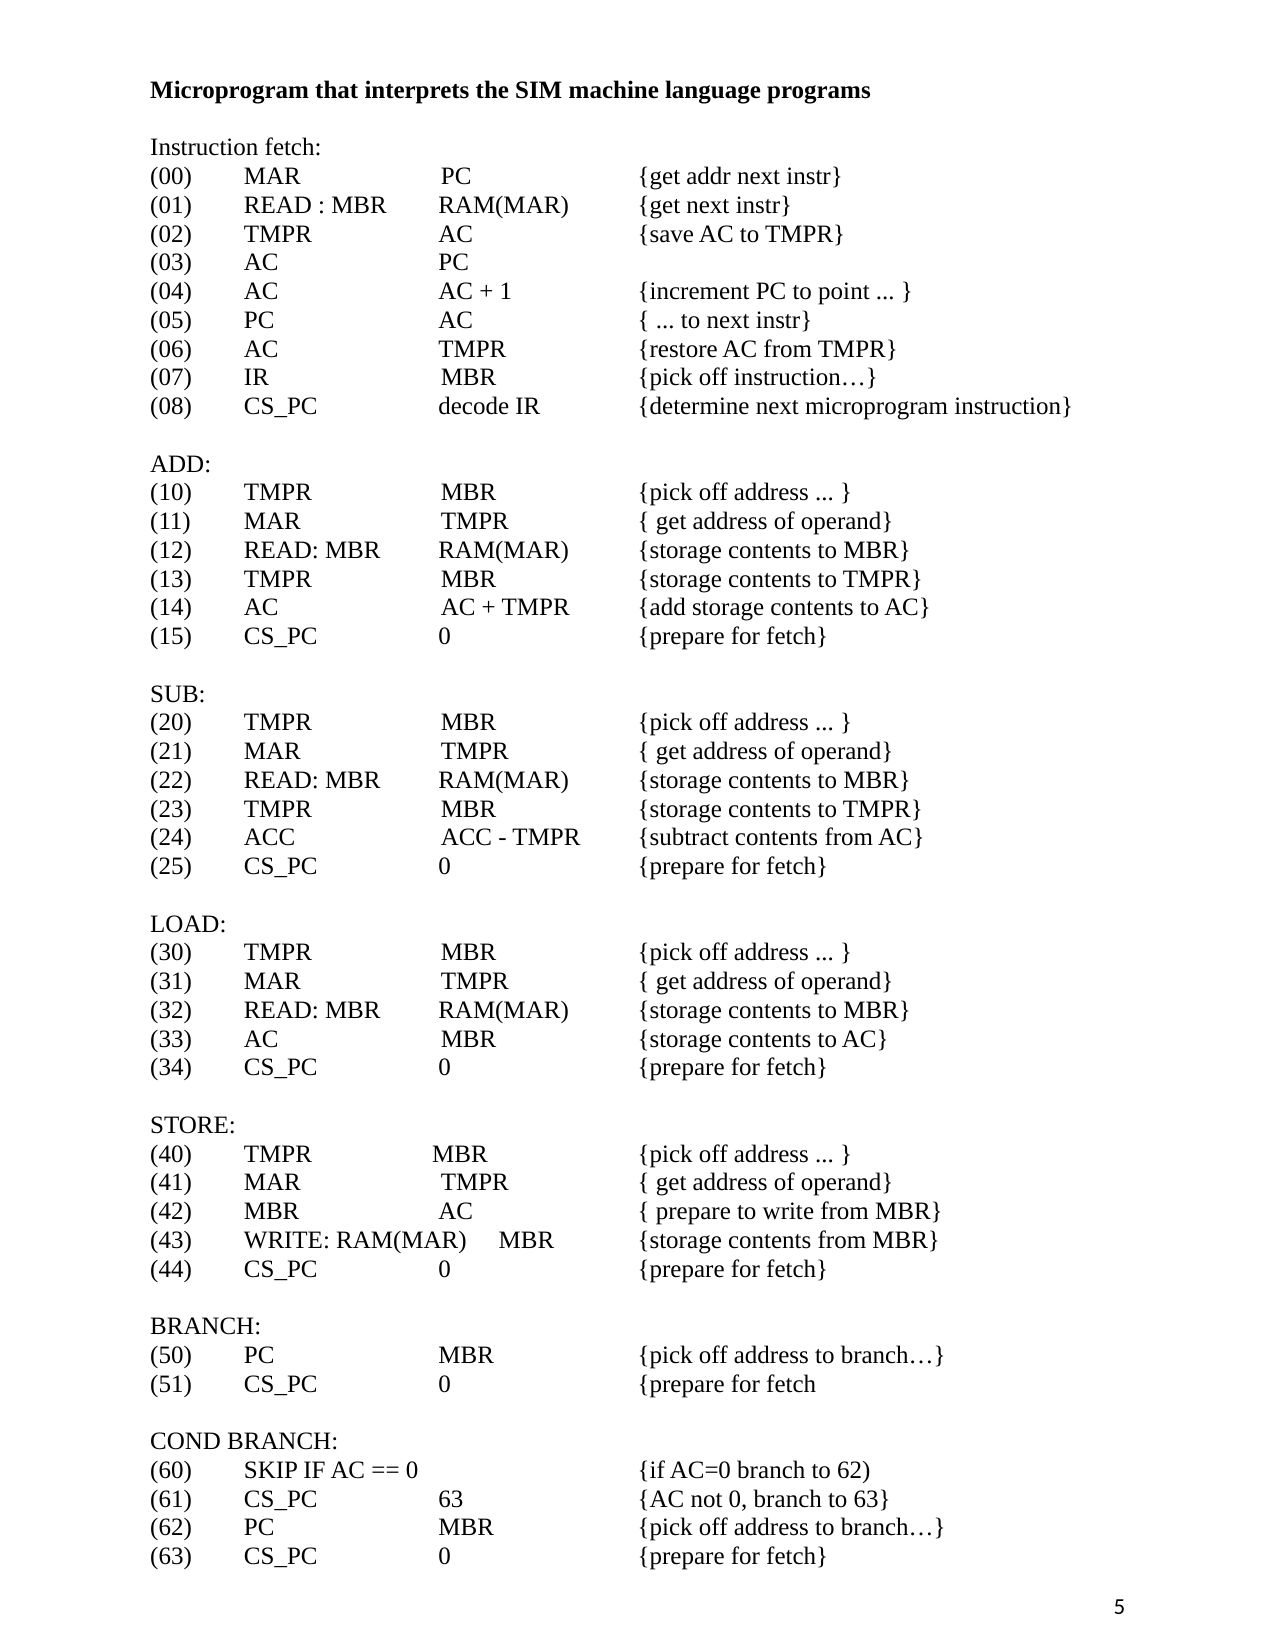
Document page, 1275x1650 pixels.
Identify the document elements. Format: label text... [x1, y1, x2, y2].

text COND BRANCH: [150, 1426, 1124, 1455]
text (50) PC  MBR {pick off address to branch…} [150, 1340, 1124, 1369]
text STORE: [150, 1110, 1124, 1139]
text (20) TMPR  MBR {pick off address ... } [150, 707, 1124, 736]
text (02) TMPR  AC {save AC to TMPR} [150, 219, 1124, 247]
text (04) AC  AC + 1 {increment PC to point ... } [150, 276, 1124, 305]
text (22) READ: MBR  RAM(MAR) {storage contents to MBR} [150, 765, 1124, 794]
text (01) READ : MBR  RAM(MAR) {get next instr} [150, 190, 1124, 219]
text (42) MBR  AC { prepare to write from MBR} [150, 1196, 1124, 1225]
text SUB: [150, 679, 1124, 707]
text (30) TMPR  MBR {pick off address ... } [150, 937, 1124, 966]
text (32) READ: MBR  RAM(MAR) {storage contents to MBR} [150, 995, 1124, 1024]
text (33) AC  MBR {storage contents to AC} [150, 1024, 1124, 1052]
text (06) AC  TMPR {restore AC from TMPR} [150, 334, 1124, 362]
text (07) IR  MBR {pick off instruction…} [150, 362, 1124, 391]
text LOAD: [150, 909, 1124, 937]
text (10) TMPR  MBR {pick off address ... } [150, 477, 1124, 506]
text (40) TMPR MBR {pick off address ... } [150, 1139, 1124, 1167]
text (15) CS_PC  0 {prepare for fetch} [150, 621, 1124, 650]
text (31) MAR  TMPR { get address of operand} [150, 966, 1124, 995]
text (12) READ: MBR  RAM(MAR) {storage contents to MBR} [150, 535, 1124, 564]
text ADD: [150, 449, 1124, 477]
text (51) CS_PC  0 {prepare for fetch [150, 1369, 1124, 1397]
text (13) TMPR  MBR {storage contents to TMPR} [150, 564, 1124, 592]
text (34) CS_PC  0 {prepare for fetch} [150, 1052, 1124, 1081]
text (62) PC  MBR {pick off address to branch…} [150, 1512, 1124, 1541]
text (25) CS_PC  0 {prepare for fetch} [150, 851, 1124, 880]
text (44) CS_PC  0 {prepare for fetch} [150, 1254, 1124, 1282]
text (63) CS_PC  0 {prepare for fetch} [150, 1541, 1124, 1570]
text (08) CS_PC  decode IR {determine next microprogram instruction} [150, 391, 1124, 420]
text BRANCH: [150, 1311, 1124, 1340]
text (41) MAR  TMPR { get address of operand} [150, 1167, 1124, 1196]
text (00) MAR  PC {get addr next instr} [150, 161, 1124, 190]
text (24) ACC  ACC - TMPR {subtract contents from AC} [150, 822, 1124, 851]
text (43) WRITE: RAM(MAR)  MBR {storage contents from MBR} [150, 1225, 1124, 1254]
text (05) PC  AC { ... to next instr} [150, 305, 1124, 334]
text (61) CS_PC  63 {AC not 0, branch to 63} [150, 1484, 1124, 1512]
text (60) SKIP IF AC == 0 {if AC=0 branch to 62) [150, 1455, 1124, 1484]
text (14) AC  AC + TMPR {add storage contents to AC} [150, 592, 1124, 621]
text (03) AC  PC [150, 247, 1124, 276]
text (21) MAR  TMPR { get address of operand} [150, 736, 1124, 765]
text (23) TMPR  MBR {storage contents to TMPR} [150, 794, 1124, 822]
text (11) MAR  TMPR { get address of operand} [150, 506, 1124, 535]
text Instruction fetch: [150, 132, 1124, 161]
